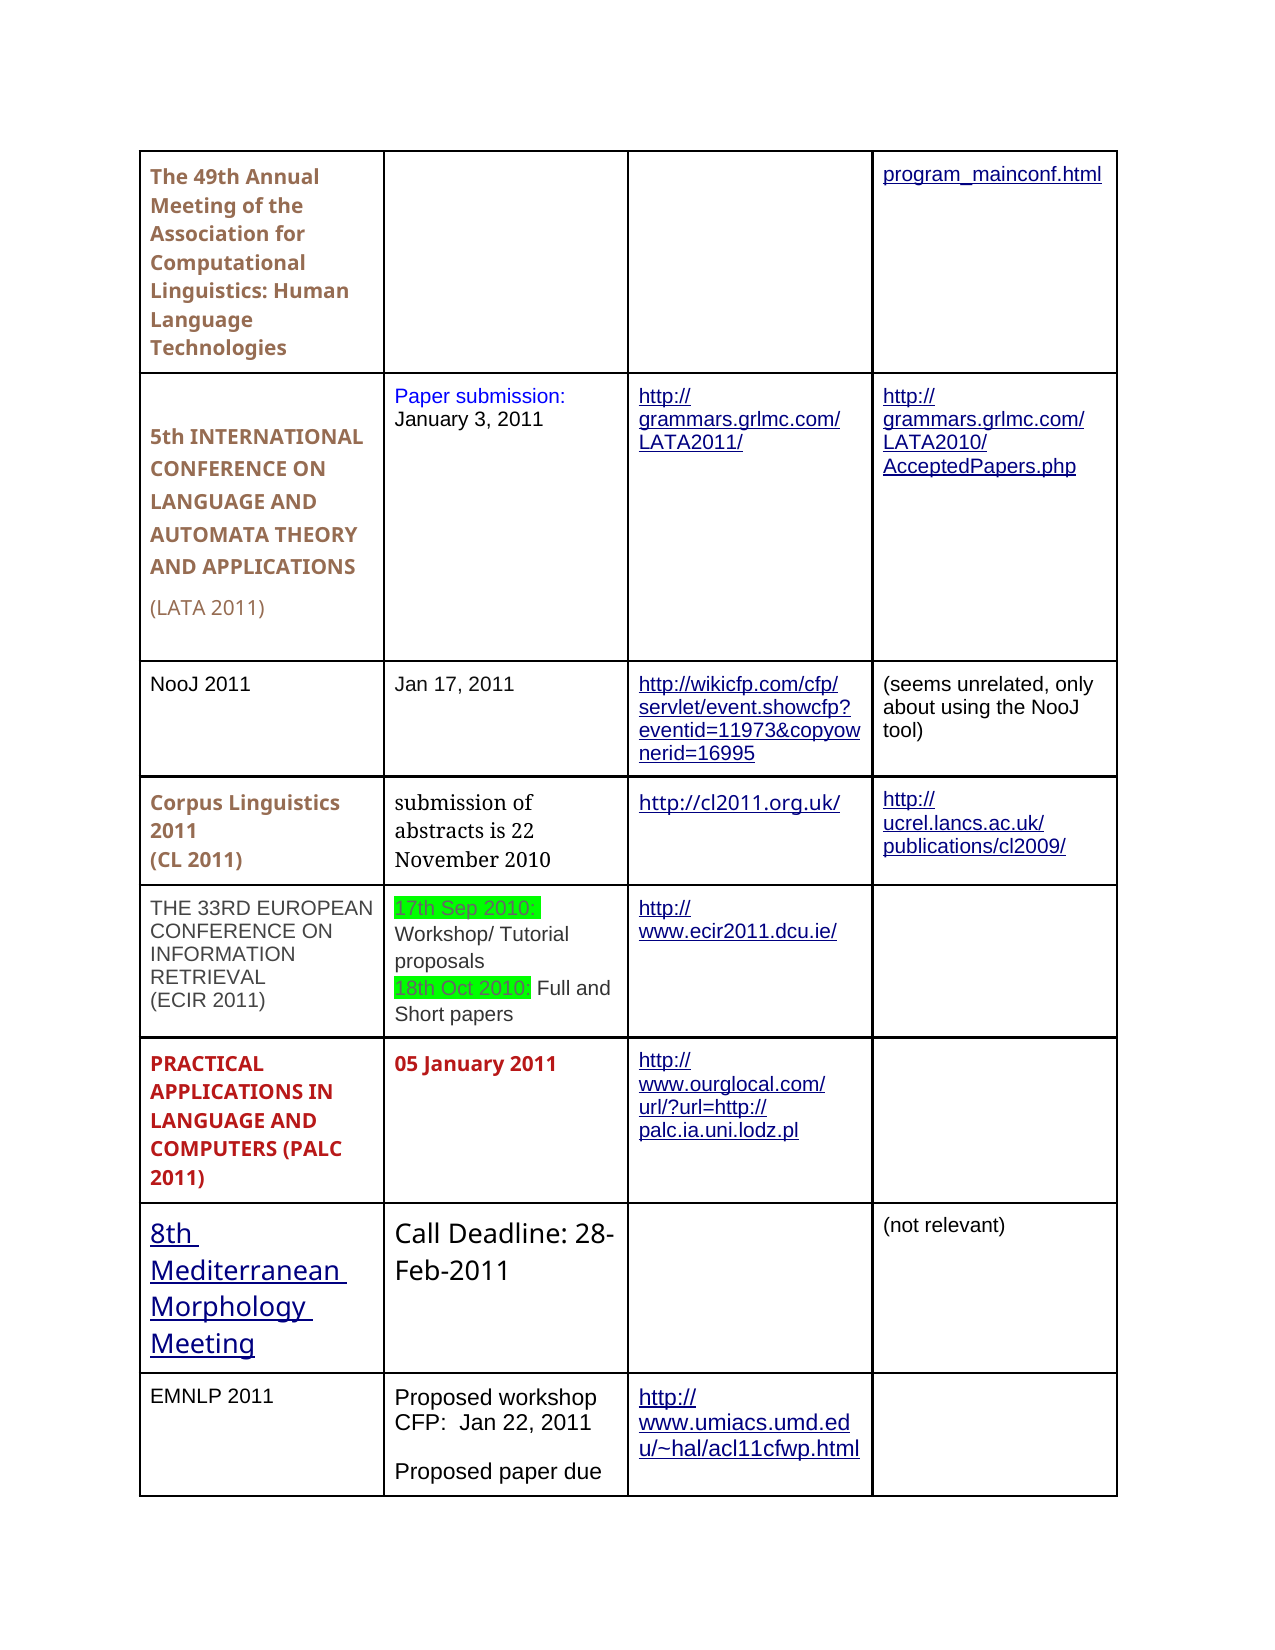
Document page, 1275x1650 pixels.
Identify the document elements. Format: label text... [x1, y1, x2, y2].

table_cell 05 January 2011 [385, 1039, 627, 1202]
table_cell NooJ 2011 [141, 662, 383, 775]
table_cell Jan 17, 2011 [385, 662, 627, 775]
table_cell http://grammars.grlmc.com/LATA2010/AcceptedPapers.php [874, 374, 1116, 659]
table_cell http://www.ecir2011.dcu.ie/ [629, 886, 871, 1036]
table_cell submission of abstracts is 22 November 2010 [385, 778, 627, 884]
table_cell program_mainconf.html [874, 152, 1116, 372]
table_cell (not relevant) [874, 1204, 1116, 1372]
table_cell http://www.ourglocal.com/url/?url=http://palc.ia.uni.lodz.pl [629, 1039, 871, 1202]
table_cell [629, 1204, 871, 1372]
table_cell [385, 152, 627, 372]
table_cell [874, 1039, 1116, 1202]
table_cell Paper submission: January 3, 2011 [385, 374, 627, 659]
table_cell The 49th Annual Meeting of the Association for Computational Linguistics: Human Language Technologies [141, 152, 383, 372]
table_cell http://grammars.grlmc.com/LATA2011/ [629, 374, 871, 659]
table_cell PRACTICAL APPLICATIONS IN LANGUAGE AND COMPUTERS (PALC 2011) [141, 1039, 383, 1202]
table_cell [874, 1374, 1116, 1495]
table_cell Call Deadline: 28-Feb-2011 [385, 1204, 627, 1372]
table_cell http://cl2011.org.uk/ [629, 778, 871, 884]
table_cell EMNLP 2011 [141, 1374, 383, 1495]
table_cell Corpus Linguistics 2011 (CL 2011) [141, 778, 383, 884]
table_cell [874, 886, 1116, 1036]
table_cell 17th Sep 2010: Workshop/ Tutorial proposals 18th Oct 2010: Full and Short papers [385, 886, 627, 1036]
table_cell THE 33RD EUROPEAN CONFERENCE ON INFORMATION RETRIEVAL (ECIR 2011) [141, 886, 383, 1036]
table_cell http://wikicfp.com/cfp/servlet/event.showcfp?eventid=11973&copyownerid=16995 [629, 662, 871, 775]
table_cell 5th INTERNATIONAL CONFERENCE ON LANGUAGE AND AUTOMATA THEORY AND APPLICATIONS (LATA 2011) [141, 374, 383, 659]
table_cell http://www.umiacs.umd.edu/~hal/acl11cfwp.html [629, 1374, 871, 1495]
table_cell http://ucrel.lancs.ac.uk/publications/cl2009/ [874, 778, 1116, 884]
table_cell [629, 152, 871, 372]
table_cell (seems unrelated, only about using the NooJ tool) [874, 662, 1116, 775]
table_cell 8th Mediterranean Morphology Meeting [141, 1204, 383, 1372]
table_cell Proposed workshop CFP: Jan 22, 2011 Proposed paper due [385, 1374, 627, 1495]
